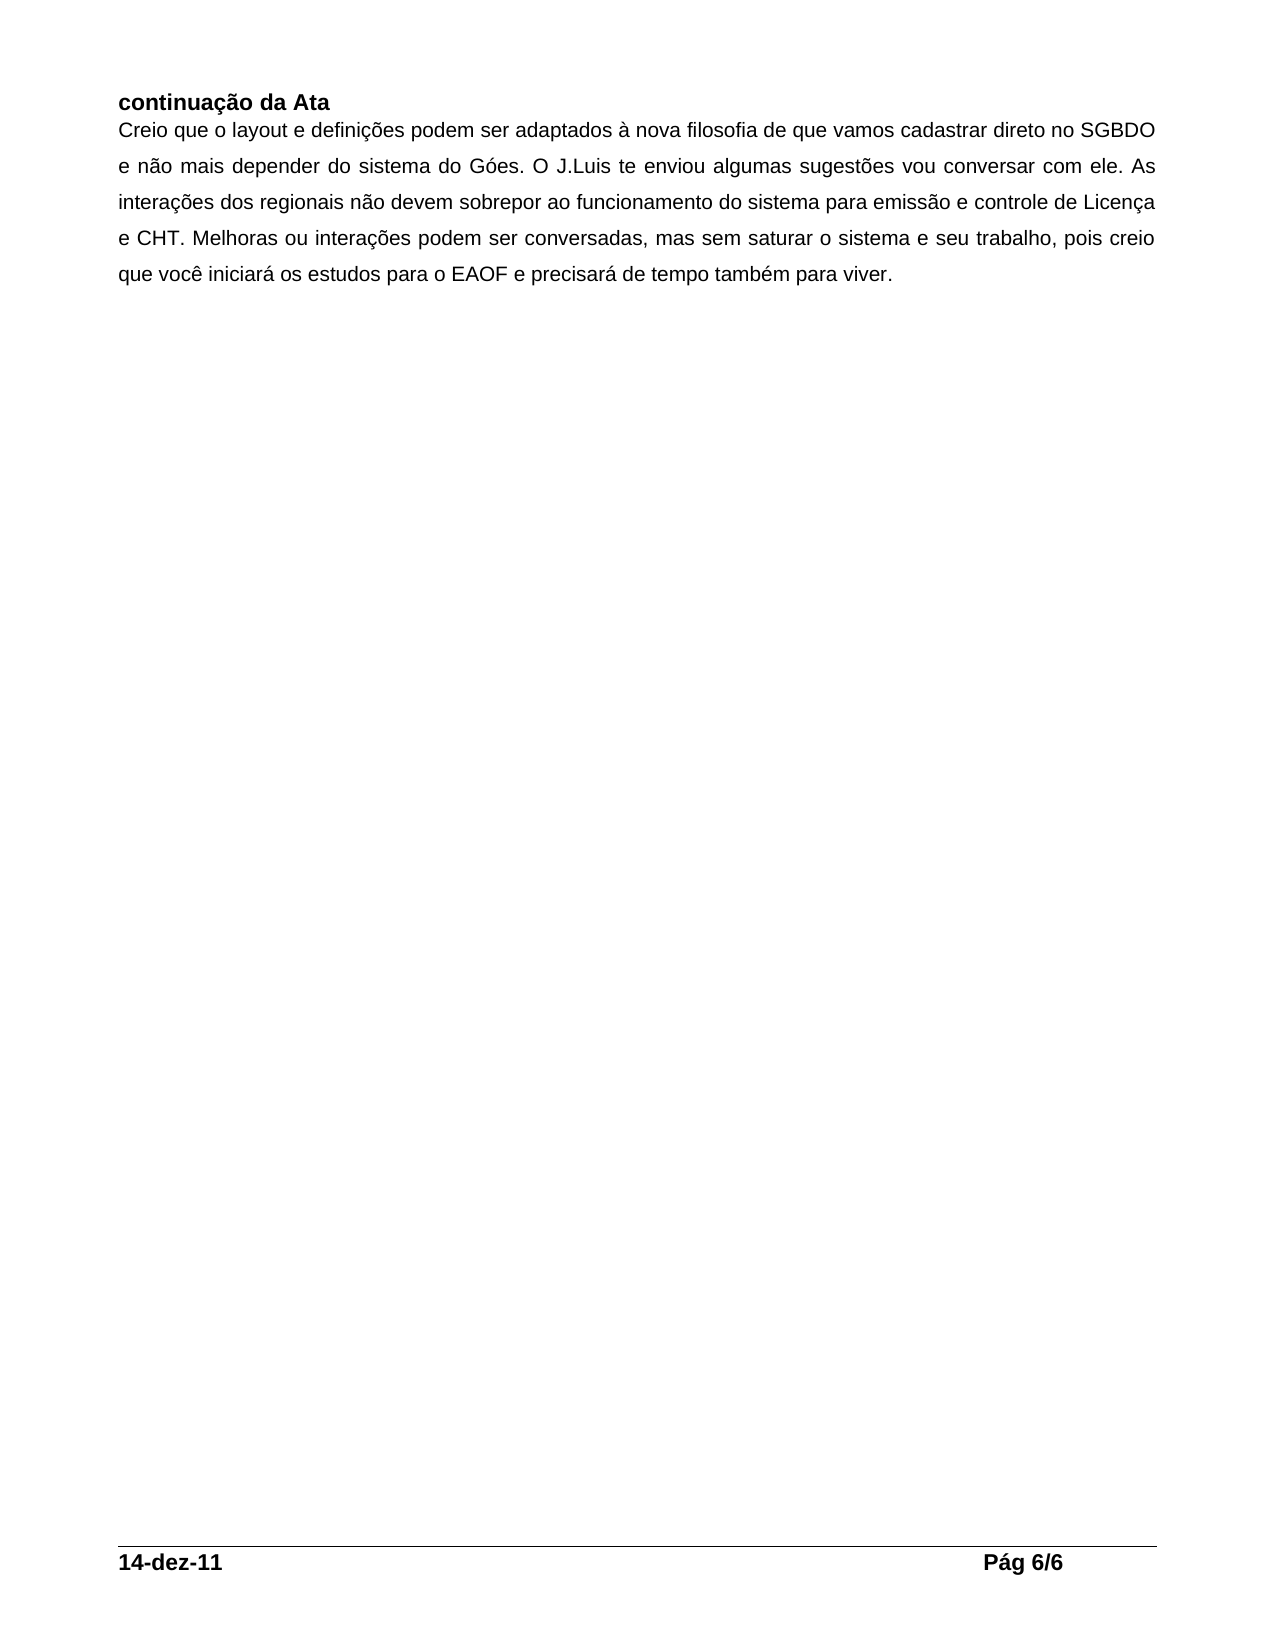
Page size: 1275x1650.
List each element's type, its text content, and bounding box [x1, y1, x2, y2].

text Creio que o layout e definições podem ser adaptados à nova filosofia de que vamos cadastrar direto no SGBDO e não mais depender do sistema do Góes. O J.Luis te enviou algumas sugestões vou conversar com ele. As interações dos regionais não devem sobrepor ao funcionamento do sistema para emissão e controle de Licença e CHT. Melhoras ou interações podem ser conversadas, mas sem saturar o sistema e seu trabalho, pois creio que você iniciará os estudos para o EAOF e precisará de tempo também para viver. [118, 118, 1157, 286]
